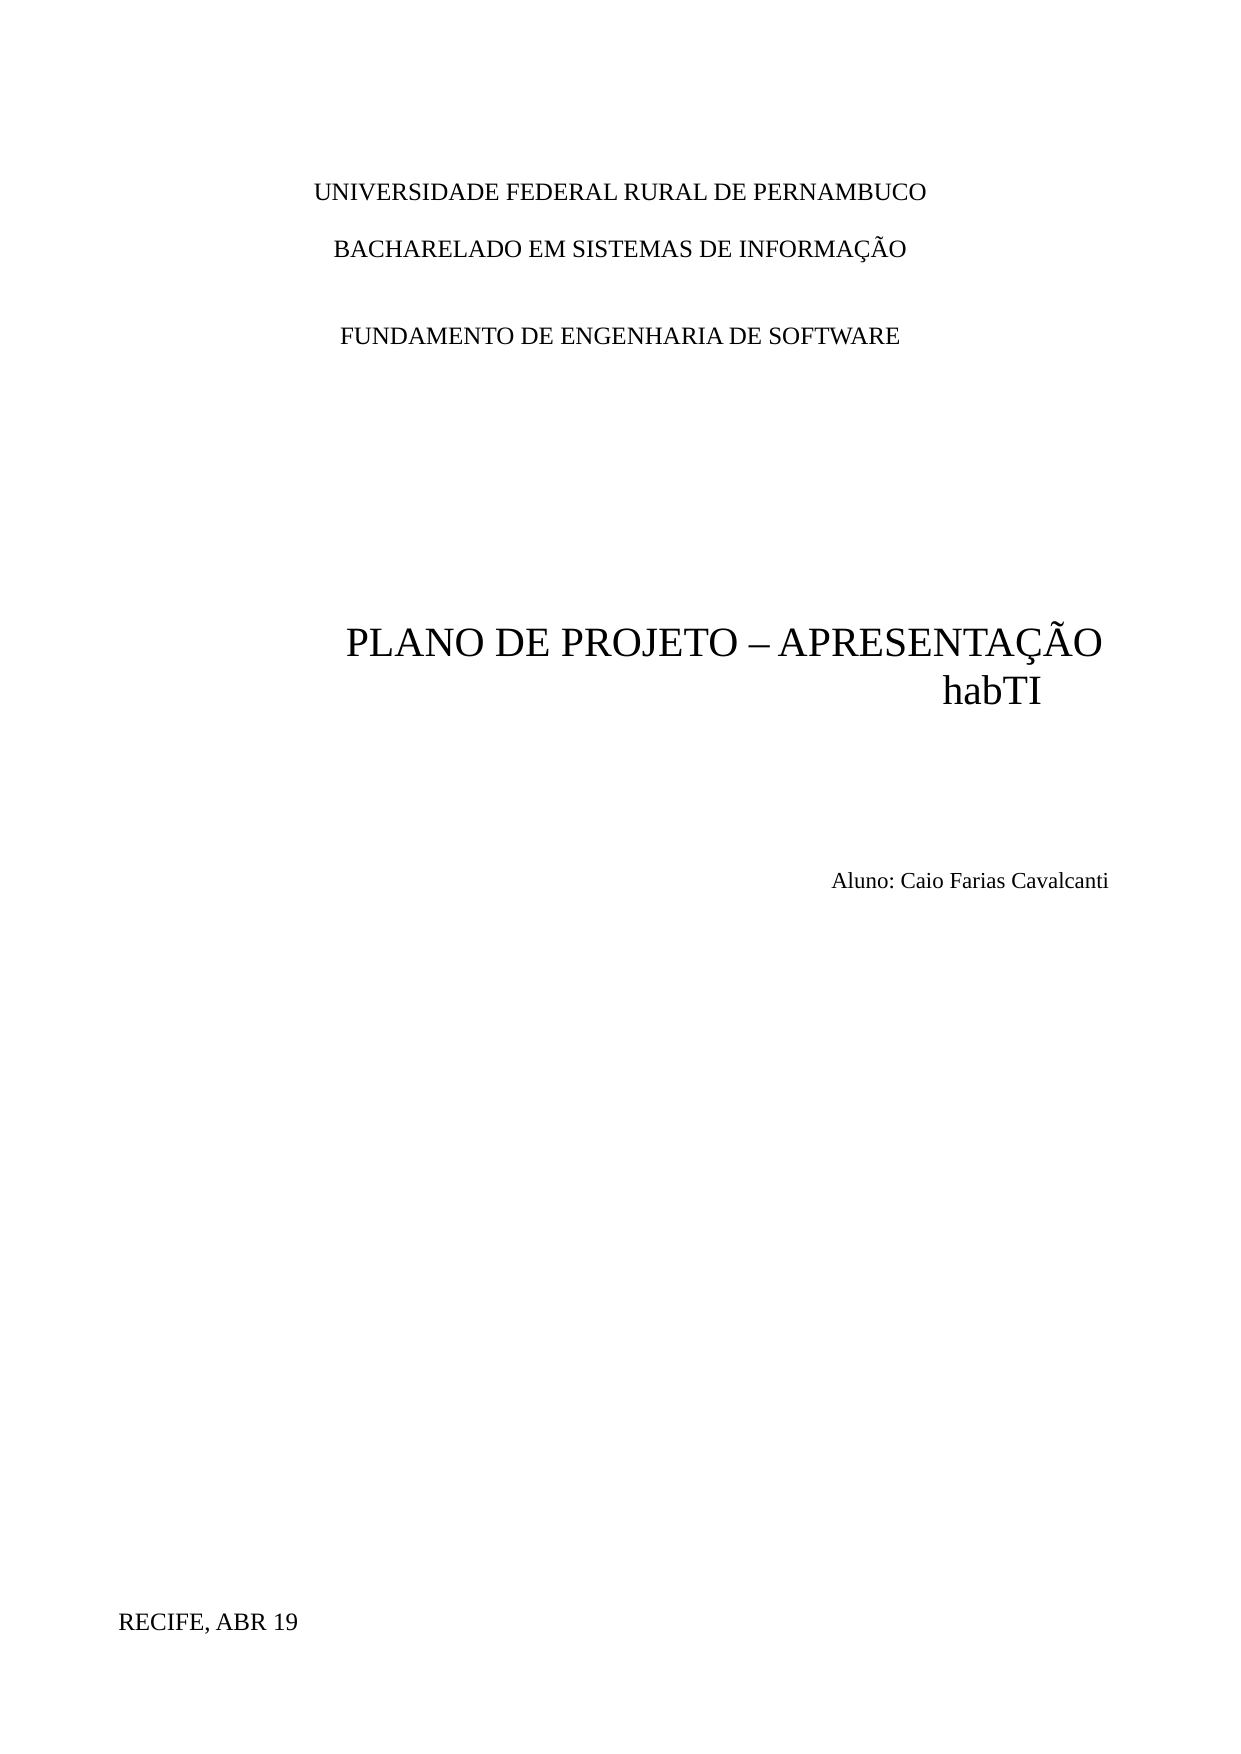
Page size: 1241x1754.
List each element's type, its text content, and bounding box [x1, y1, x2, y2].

text BACHARELADO EM SISTEMAS DE INFORMAÇÃO [118, 234, 1122, 263]
text UNIVERSIDADE FEDERAL RURAL DE PERNAMBUCO [118, 177, 1122, 206]
text FUNDAMENTO DE ENGENHARIA DE SOFTWARE [118, 321, 1122, 349]
text PLANO DE PROJETO – APRESENTAÇÃO habTI [118, 618, 1122, 714]
text Aluno: Caio Farias Cavalcanti [118, 867, 1122, 893]
